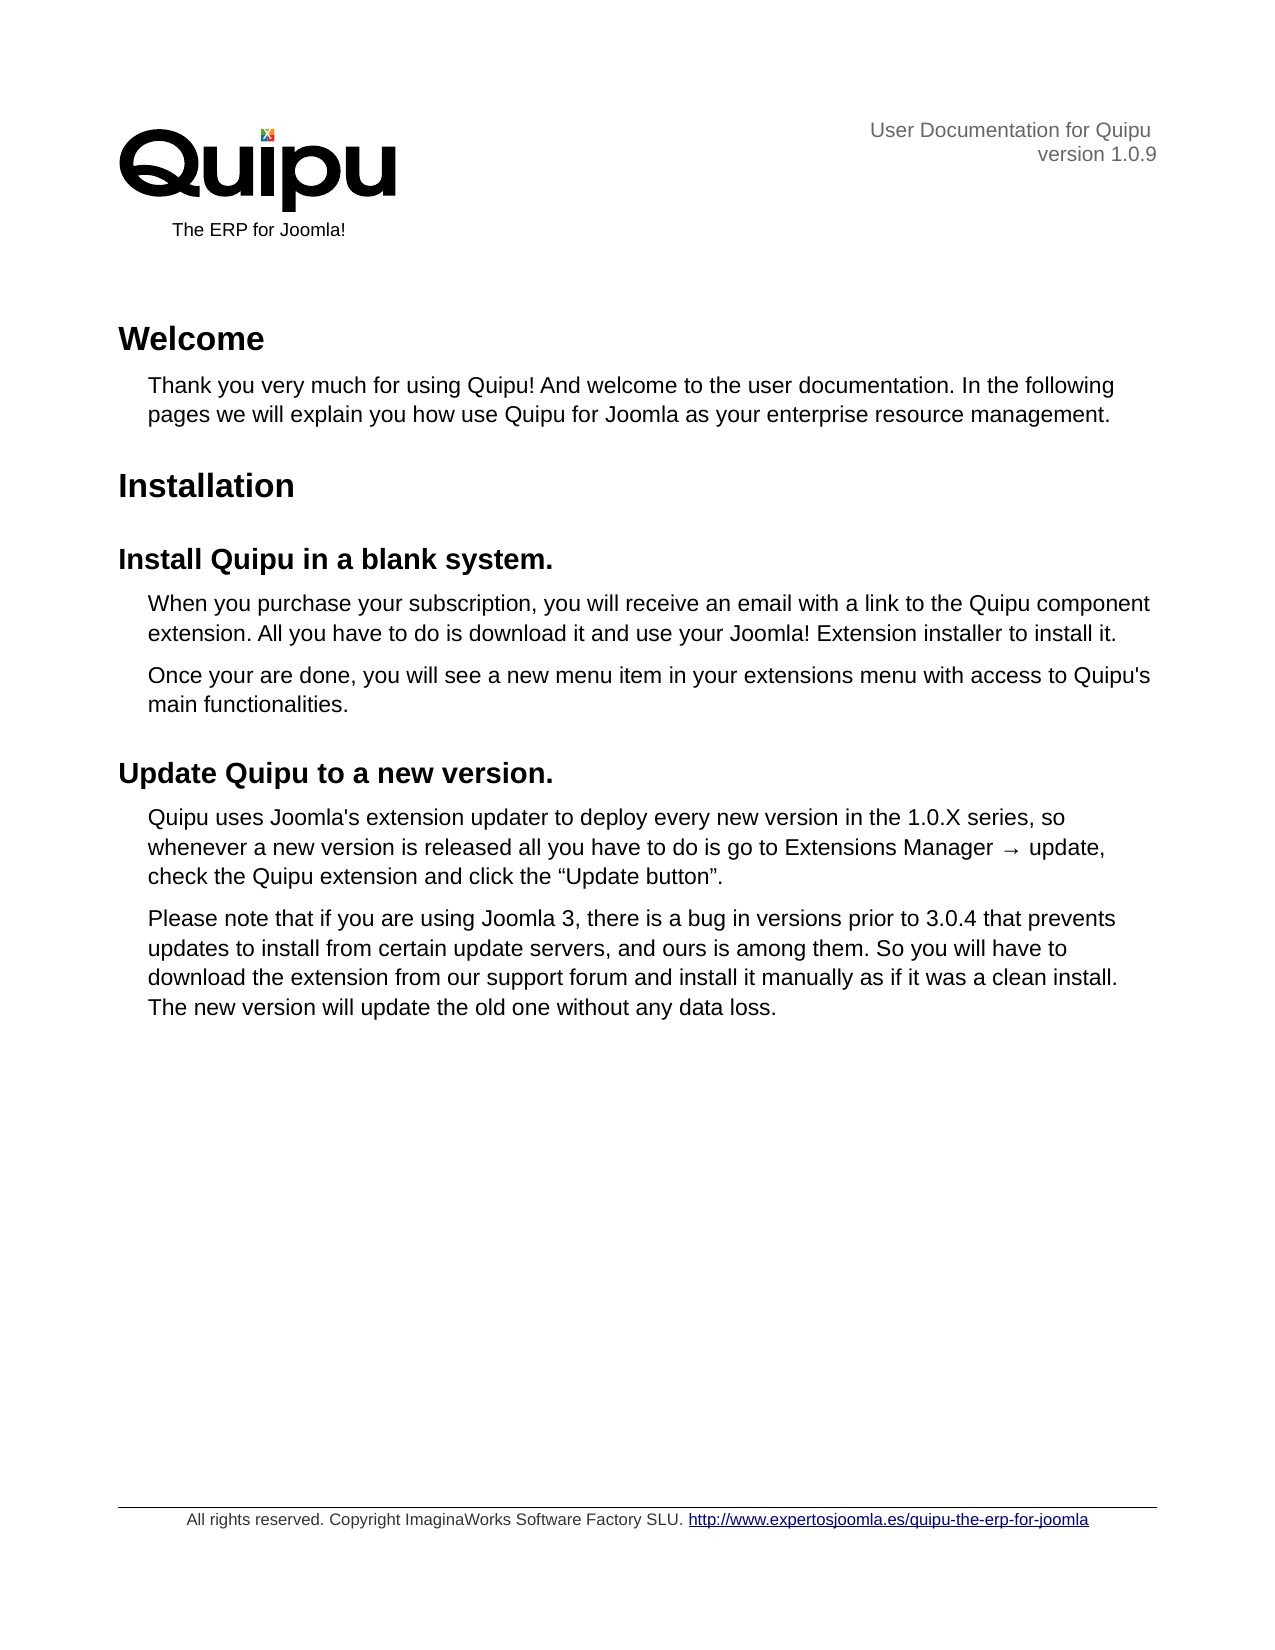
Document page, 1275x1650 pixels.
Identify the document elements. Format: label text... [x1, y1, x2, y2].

subtitle Install Quipu in a blank system. [118, 542, 1157, 576]
text Once your are done, you will see a new menu item in your extensions menu with access to Quipu's main functionalities. [148, 660, 1157, 719]
text Quipu uses Joomla's extension updater to deploy every new version in the 1.0.X series, so whenever a new version is released all you have to do is go to Extensions Manager → update, check the Quipu extension and click the “Update button”. [148, 802, 1157, 891]
subtitle Update Quipu to a new version. [118, 756, 1157, 790]
subtitle Installation [118, 466, 1157, 505]
subtitle Welcome [118, 318, 1157, 357]
text Please note that if you are using Joomla 3, there is a bug in versions prior to 3.0.4 that prevents updates to install from certain update servers, and ours is among them. So you will have to download the extension from our support forum and install it manually as if it was a clean install. The new version will update the old one without any data loss. [148, 903, 1157, 1021]
text Thank you very much for using Quipu! And welcome to the user documentation. In the following pages we will explain you how use Quipu for Joomla as your enterprise resource management. [148, 369, 1157, 428]
text When you purchase your subscription, you will receive an email with a link to the Quipu component extension. All you have to do is download it and use your Joomla! Extension installer to install it. [148, 588, 1157, 647]
